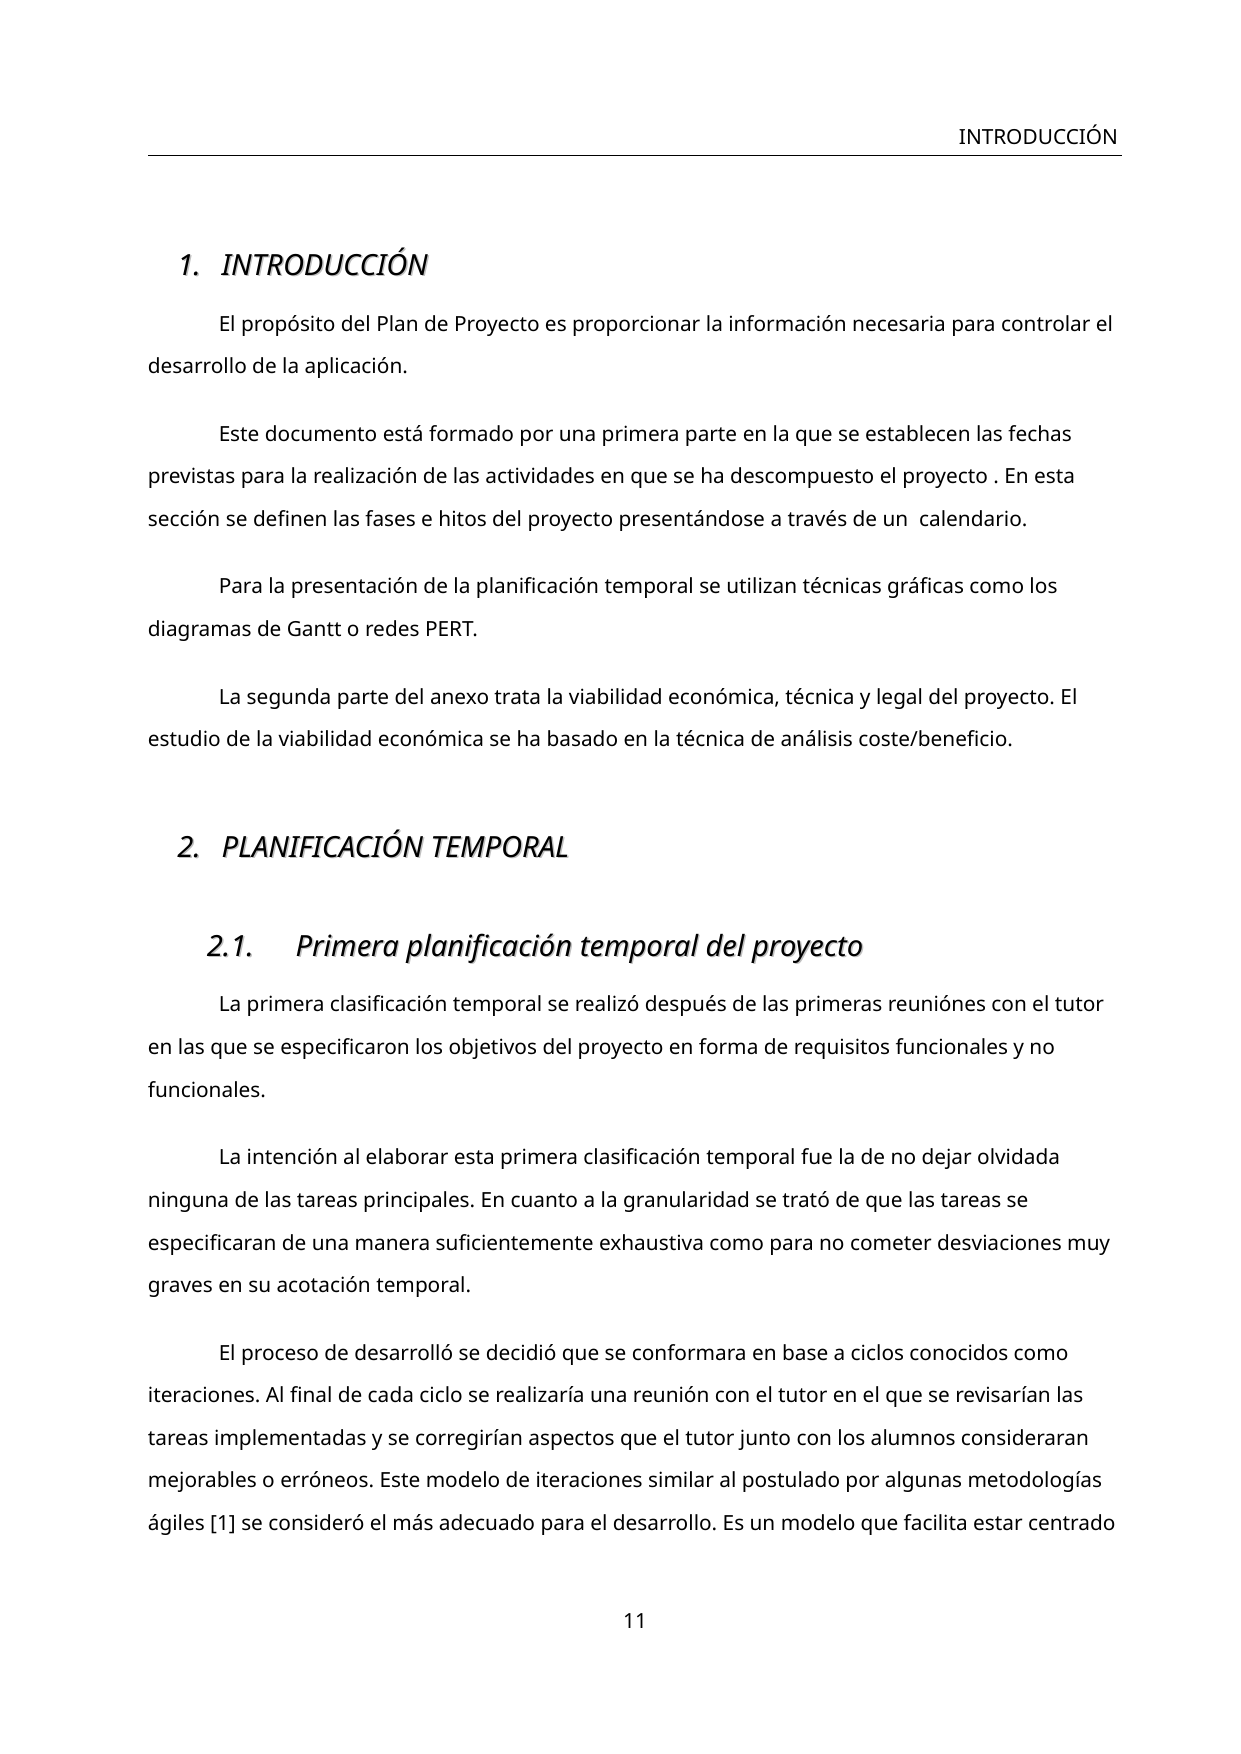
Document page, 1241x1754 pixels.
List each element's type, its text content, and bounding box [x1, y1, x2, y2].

text La segunda parte del anexo trata la viabilidad económica, técnica y legal del proyecto. El estudio de la viabilidad económica se ha basado en la técnica de análisis coste/beneficio. [148, 682, 1122, 753]
subtitle INTRODUCCIÓN [177, 244, 1122, 284]
subtitle PLANIFICACIÓN TEMPORAL [177, 826, 1122, 866]
text Este documento está formado por una primera parte en la que se establecen las fechas previstas para la realización de las actividades en que se ha descompuesto el proyecto . En esta sección se definen las fases e hitos del proyecto presentándose a través de un calendario. [148, 419, 1122, 532]
text El propósito del Plan de Proyecto es proporcionar la información necesaria para controlar el desarrollo de la aplicación. [148, 309, 1122, 380]
text La intención al elaborar esta primera clasificación temporal fue la de no dejar olvidada ninguna de las tareas principales. En cuanto a la granularidad se trató de que las tareas se especificaran de una manera suficientemente exhaustiva como para no cometer desviaciones muy graves en su acotación temporal. [148, 1142, 1122, 1299]
text La primera clasificación temporal se realizó después de las primeras reuniónes con el tutor en las que se especificaron los objetivos del proyecto en forma de requisitos funcionales y no funcionales. [148, 989, 1122, 1103]
text El proceso de desarrolló se decidió que se conformara en base a ciclos conocidos como iteraciones. Al final de cada ciclo se realizaría una reunión con el tutor en el que se revisarían las tareas implementadas y se corregirían aspectos que el tutor junto con los alumnos consideraran mejorables o erróneos. Este modelo de iteraciones similar al postulado por algunas metodologías ágiles [1] se consideró el más adecuado para el desarrollo. Es un modelo que facilita estar centrado [148, 1338, 1122, 1537]
subtitle Primera planificación temporal del proyecto [207, 925, 1122, 964]
text Para la presentación de la planificación temporal se utilizan técnicas gráficas como los diagramas de Gantt o redes PERT. [148, 572, 1122, 643]
